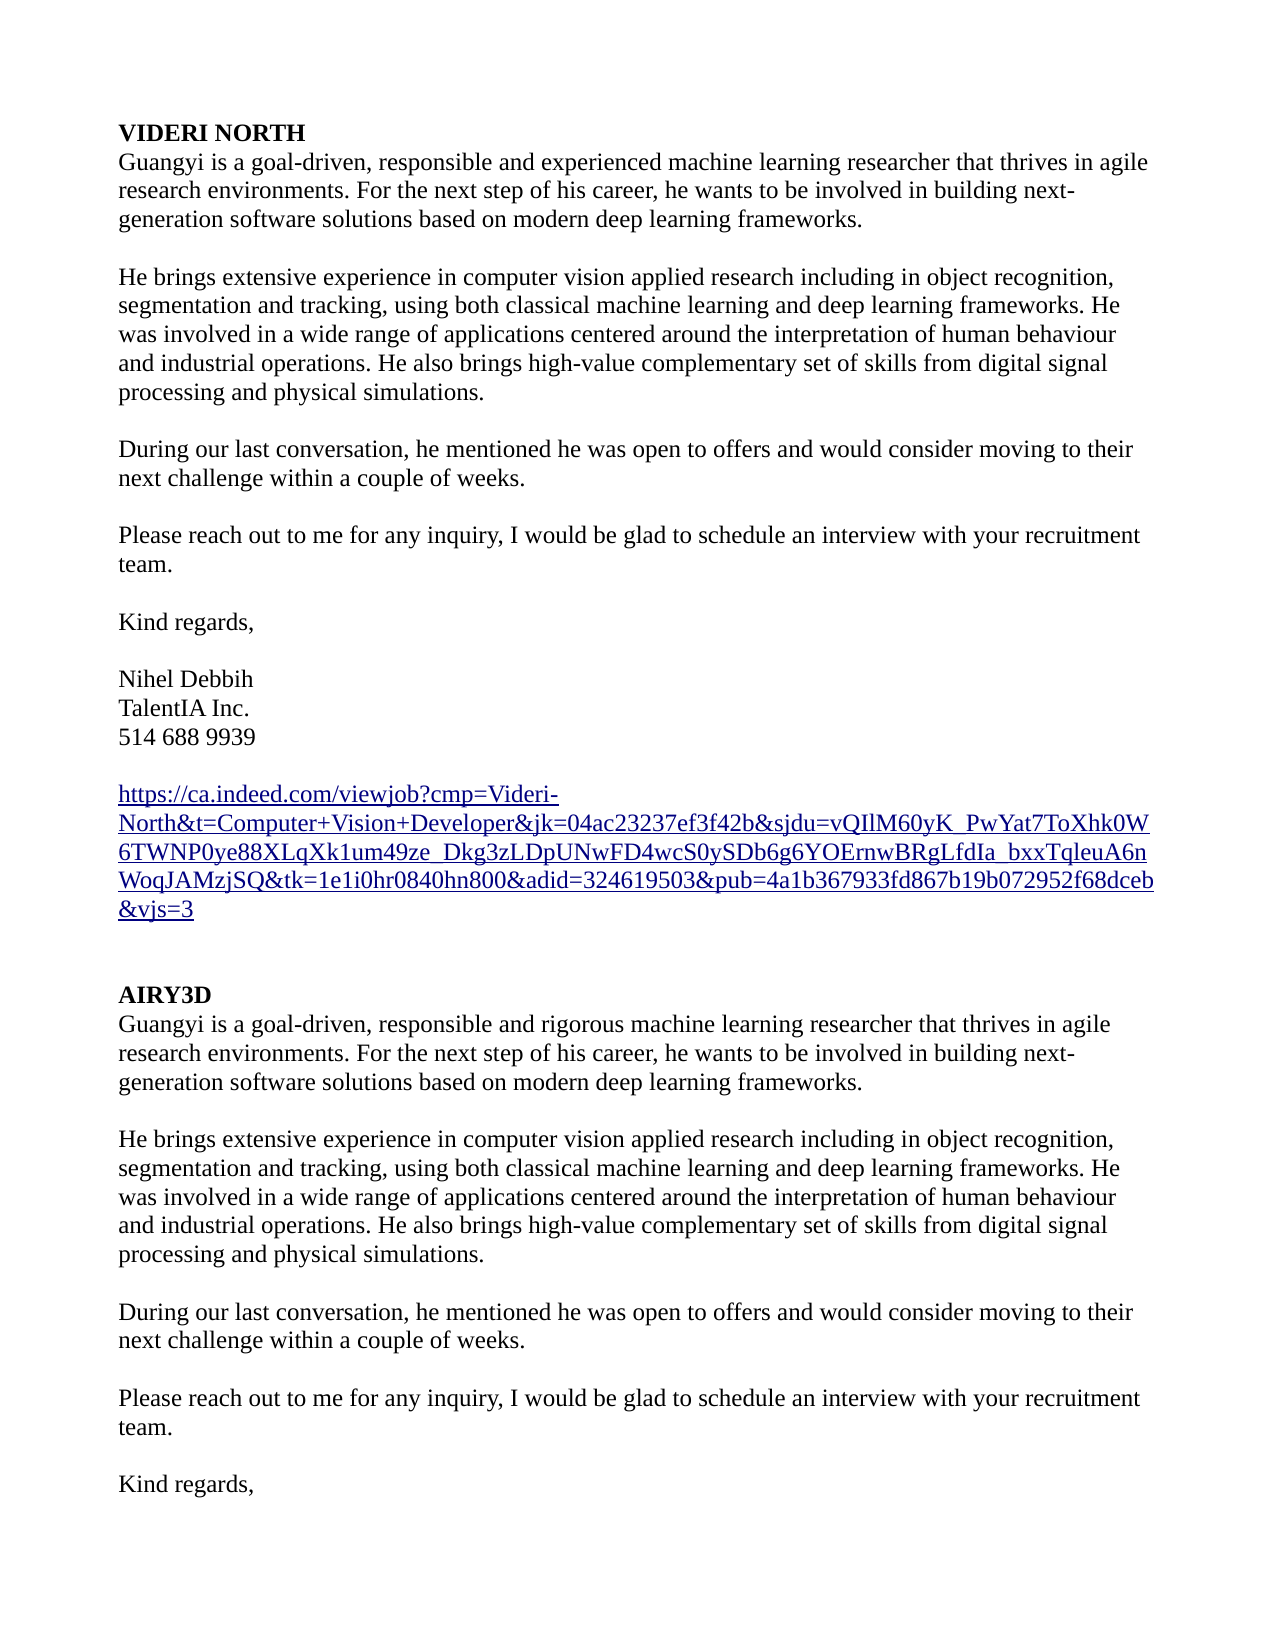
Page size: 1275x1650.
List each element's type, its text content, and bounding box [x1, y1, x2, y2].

text Nihel Debbih [118, 664, 1157, 693]
text Please reach out to me for any inquiry, I would be glad to schedule an interview with your recruitment team. [118, 1383, 1157, 1441]
text During our last conversation, he mentioned he was open to offers and would consider moving to their next challenge within a couple of weeks. [118, 434, 1157, 492]
text Guangyi is a goal-driven, responsible and experienced machine learning researcher that thrives in agile research environments. For the next step of his career, he wants to be involved in building next-generation software solutions based on modern deep learning frameworks. [118, 147, 1157, 233]
text Guangyi is a goal-driven, responsible and rigorous machine learning researcher that thrives in agile research environments. For the next step of his career, he wants to be involved in building next-generation software solutions based on modern deep learning frameworks. [118, 1009, 1157, 1096]
text Kind regards, [118, 607, 1157, 636]
text Kind regards, [118, 1469, 1157, 1498]
text Please reach out to me for any inquiry, I would be glad to schedule an interview with your recruitment team. [118, 521, 1157, 578]
text TalentIA Inc. [118, 693, 1157, 722]
text During our last conversation, he mentioned he was open to offers and would consider moving to their next challenge within a couple of weeks. [118, 1297, 1157, 1354]
text 514 688 9939 [118, 722, 1157, 751]
text He brings extensive experience in computer vision applied research including in object recognition, segmentation and tracking, using both classical machine learning and deep learning frameworks. He was involved in a wide range of applications centered around the interpretation of human behaviour and industrial operations. He also brings high-value complementary set of skills from digital signal processing and physical simulations. [118, 1124, 1157, 1268]
text AIRY3D [118, 981, 1157, 1009]
text https://ca.indeed.com/viewjob?cmp=Videri-North&t=Computer+Vision+Developer&jk=04ac23237ef3f42b&sjdu=vQIlM60yK_PwYat7ToXhk0W6TWNP0ye88XLqXk1um49ze_Dkg3zLDpUNwFD4wcS0ySDb6g6YOErnwBRgLfdIa_bxxTqleuA6nWoqJAMzjSQ&tk=1e1i0hr0840hn800&adid=324619503&pub=4a1b367933fd867b19b072952f68dceb&vjs=3 [118, 779, 1157, 923]
text He brings extensive experience in computer vision applied research including in object recognition, segmentation and tracking, using both classical machine learning and deep learning frameworks. He was involved in a wide range of applications centered around the interpretation of human behaviour and industrial operations. He also brings high-value complementary set of skills from digital signal processing and physical simulations. [118, 262, 1157, 406]
text VIDERI NORTH [118, 118, 1157, 147]
